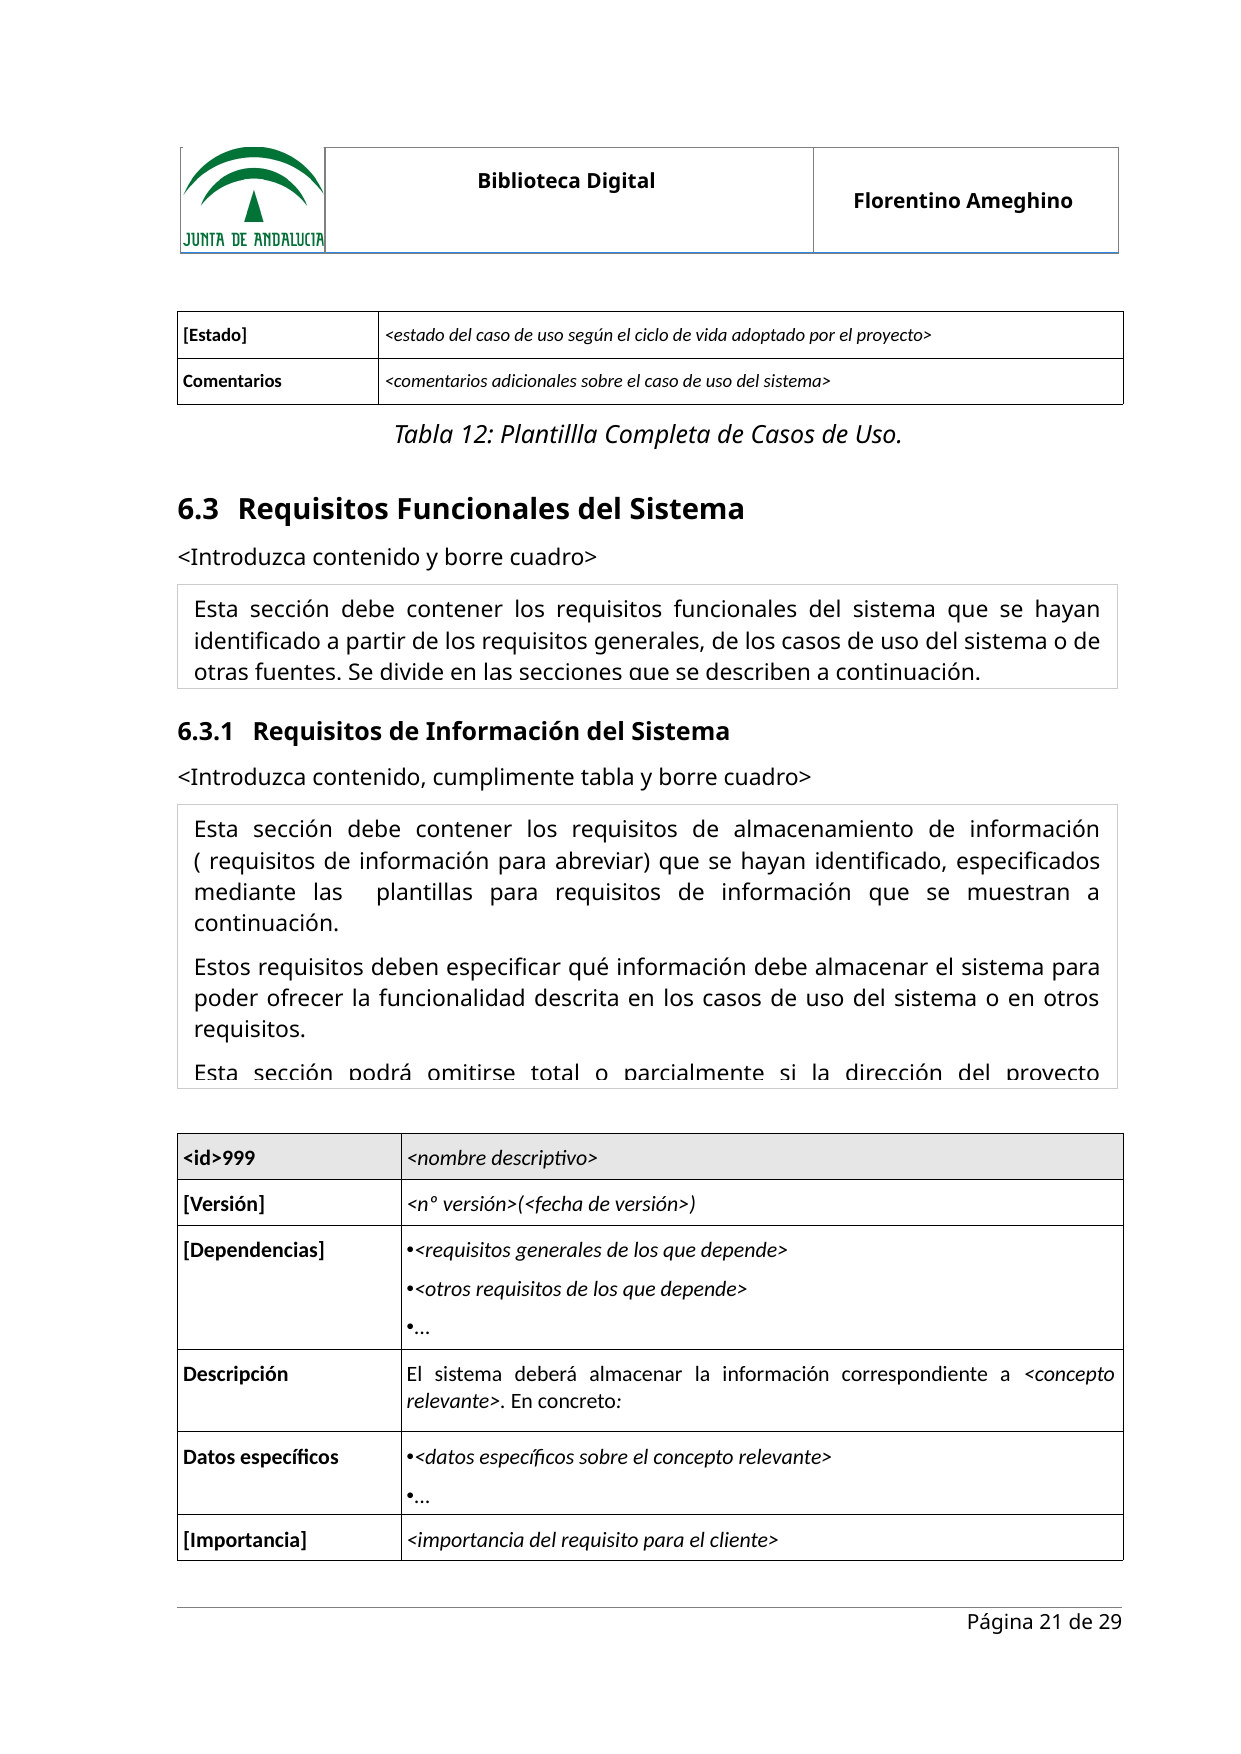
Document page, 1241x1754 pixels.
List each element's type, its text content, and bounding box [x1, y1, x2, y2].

table_cell <datos específicos sobre el concepto relevante> ... [402, 1432, 1123, 1514]
subtitle Requisitos Funcionales del Sistema [177, 488, 1122, 528]
text <Introduzca contenido y borre cuadro> [177, 541, 1122, 572]
text <Introduzca contenido, cumplimente tabla y borre cuadro> [177, 761, 1122, 792]
table_cell <nº versión>(<fecha de versión>) [402, 1180, 1123, 1225]
table_cell [Versión] [178, 1180, 401, 1225]
table_cell [Importancia] [178, 1515, 401, 1560]
table_cell El sistema deberá almacenar la información correspondiente a <concepto relevante>. En concreto: [402, 1350, 1123, 1431]
table_cell <importancia del requisito para el cliente> [402, 1515, 1123, 1560]
table_cell <requisitos generales de los que depende> <otros requisitos de los que depende> ... [402, 1226, 1123, 1349]
text Estos requisitos deben especificar qué información debe almacenar el sistema para poder ofrecer la funcionalidad descrita en los casos de uso del sistema o en otros requisitos. [194, 951, 1101, 1044]
table_cell Comentarios [178, 359, 378, 404]
table_header <id>999 [178, 1134, 401, 1179]
table_header <nombre descriptivo> [402, 1134, 1123, 1179]
table_cell <comentarios adicionales sobre el caso de uso del sistema> [379, 359, 1123, 404]
text Tabla 12: Plantillla Completa de Casos de Uso. [177, 417, 1122, 451]
subtitle Requisitos de Información del Sistema [177, 714, 1122, 748]
text Esta sección debe contener los requisitos funcionales del sistema que se hayan identificado a partir de los requisitos generales, de los casos de uso del sistema o de otras fuentes. Se divide en las secciones que se describen a continuación. [194, 593, 1101, 680]
table_cell [Dependencias] [178, 1226, 401, 1349]
table_cell [Estado] [178, 312, 378, 358]
table_cell Datos específicos [178, 1432, 401, 1514]
table_cell Descripción [178, 1350, 401, 1431]
text Esta sección debe contener los requisitos de almacenamiento de información ( requisitos de información para abreviar) que se hayan identificado, especificados mediante las plantillas para requisitos de información que se muestran a continuación. [194, 813, 1101, 938]
text Esta sección podrá omitirse total o parcialmente si la dirección del proyecto recomienda seguir un enfoque muy centrado en los casos de uso. Esto se debe a que, en ese caso, gran parte de los requisitos de información pueden deducirse de los casos de uso. [194, 1057, 1101, 1080]
table_cell <estado del caso de uso según el ciclo de vida adoptado por el proyecto> [379, 312, 1123, 358]
picture [183, 147, 324, 246]
